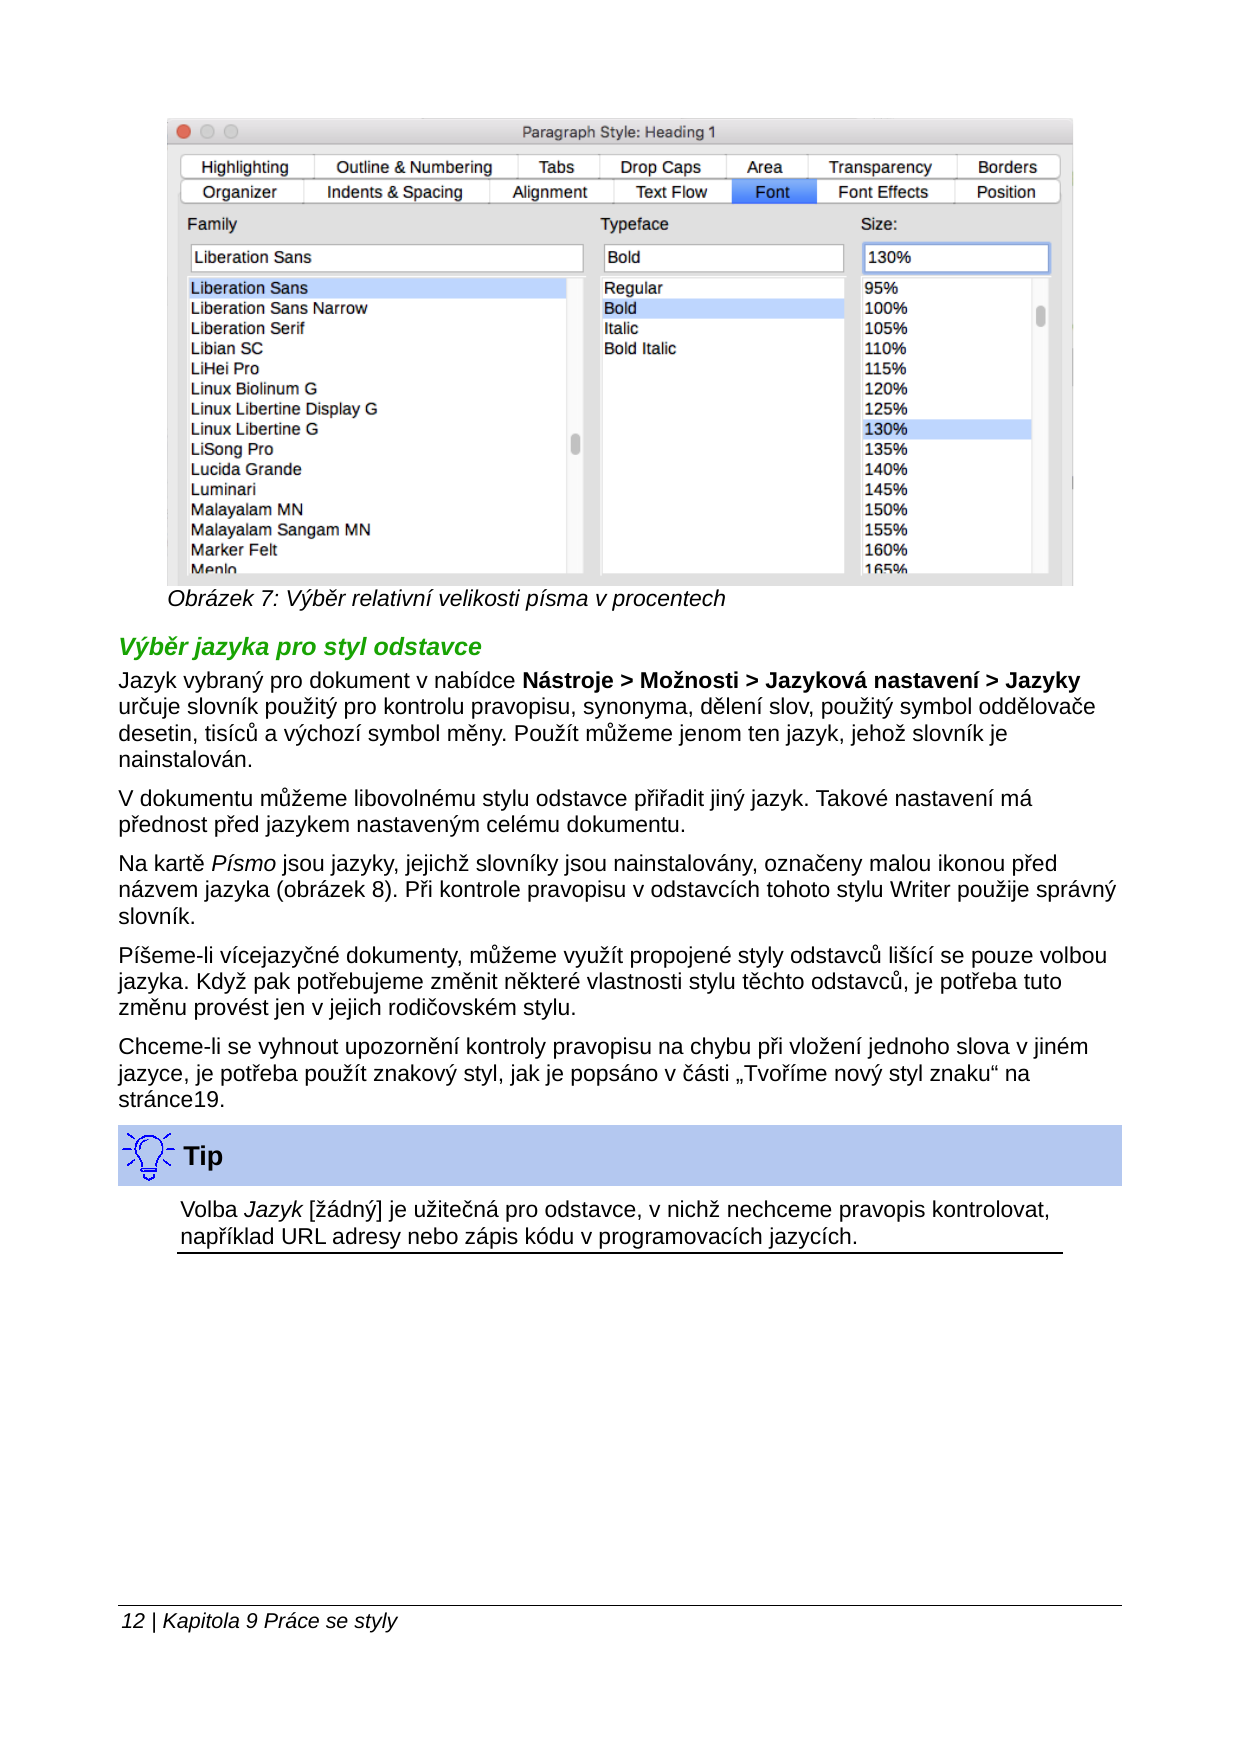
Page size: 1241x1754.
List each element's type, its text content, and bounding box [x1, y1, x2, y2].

picture [119, 1125, 179, 1185]
subtitle Tip [118, 1125, 1122, 1186]
subtitle Výběr jazyka pro styl odstavce [118, 632, 1122, 661]
text Na kartě Písmo jsou jazyky, jejichž slovníky jsou nainstalovány, označeny malou ikonou před názvem jazyka (obrázek 8). Při kontrole pravopisu v odstavcích tohoto stylu Writer použije správný slovník. [118, 850, 1122, 929]
text Chceme-li se vyhnout upozornění kontroly pravopisu na chybu při vložení jednoho slova v jiném jazyce, je potřeba použít znakový styl, jak je popsáno v části „Vytvoření nového stylu znaků“ na stránce19. [118, 1033, 1122, 1112]
text Jazyk vybraný pro dokument v nabídce Nástroje > Možnosti > Jazyková nastavení > Jazyky určuje slovník použitý pro kontrolu pravopisu, synonyma, dělení slov, použitý symbol oddělovače desetin, tisíců a výchozí symbol měny. Použít můžeme jenom ten jazyk, jehož slovník je nainstalován. [118, 667, 1122, 772]
text Volba Jazyk [žádný] je užitečná pro odstavce, v nichž nechceme pravopis kontrolovat, například URL adresy nebo zápis kódu v programovacích jazycích. [177, 1193, 1063, 1252]
picture [167, 118, 1074, 586]
text Obrázek 7: Výběr relativní velikosti písma v procentech [167, 586, 1073, 612]
text Píšeme-li vícejazyčné dokumenty, můžeme využít propojené styly odstavců lišící se pouze volbou jazyka. Když pak potřebujeme změnit některé vlastnosti stylu těchto odstavců, je potřeba tuto změnu provést jen v jejich rodičovském stylu. [118, 942, 1122, 1021]
text V dokumentu můžeme libovolnému stylu odstavce přiřadit jiný jazyk. Takové nastavení má přednost před jazykem nastaveným celému dokumentu. [118, 785, 1122, 837]
